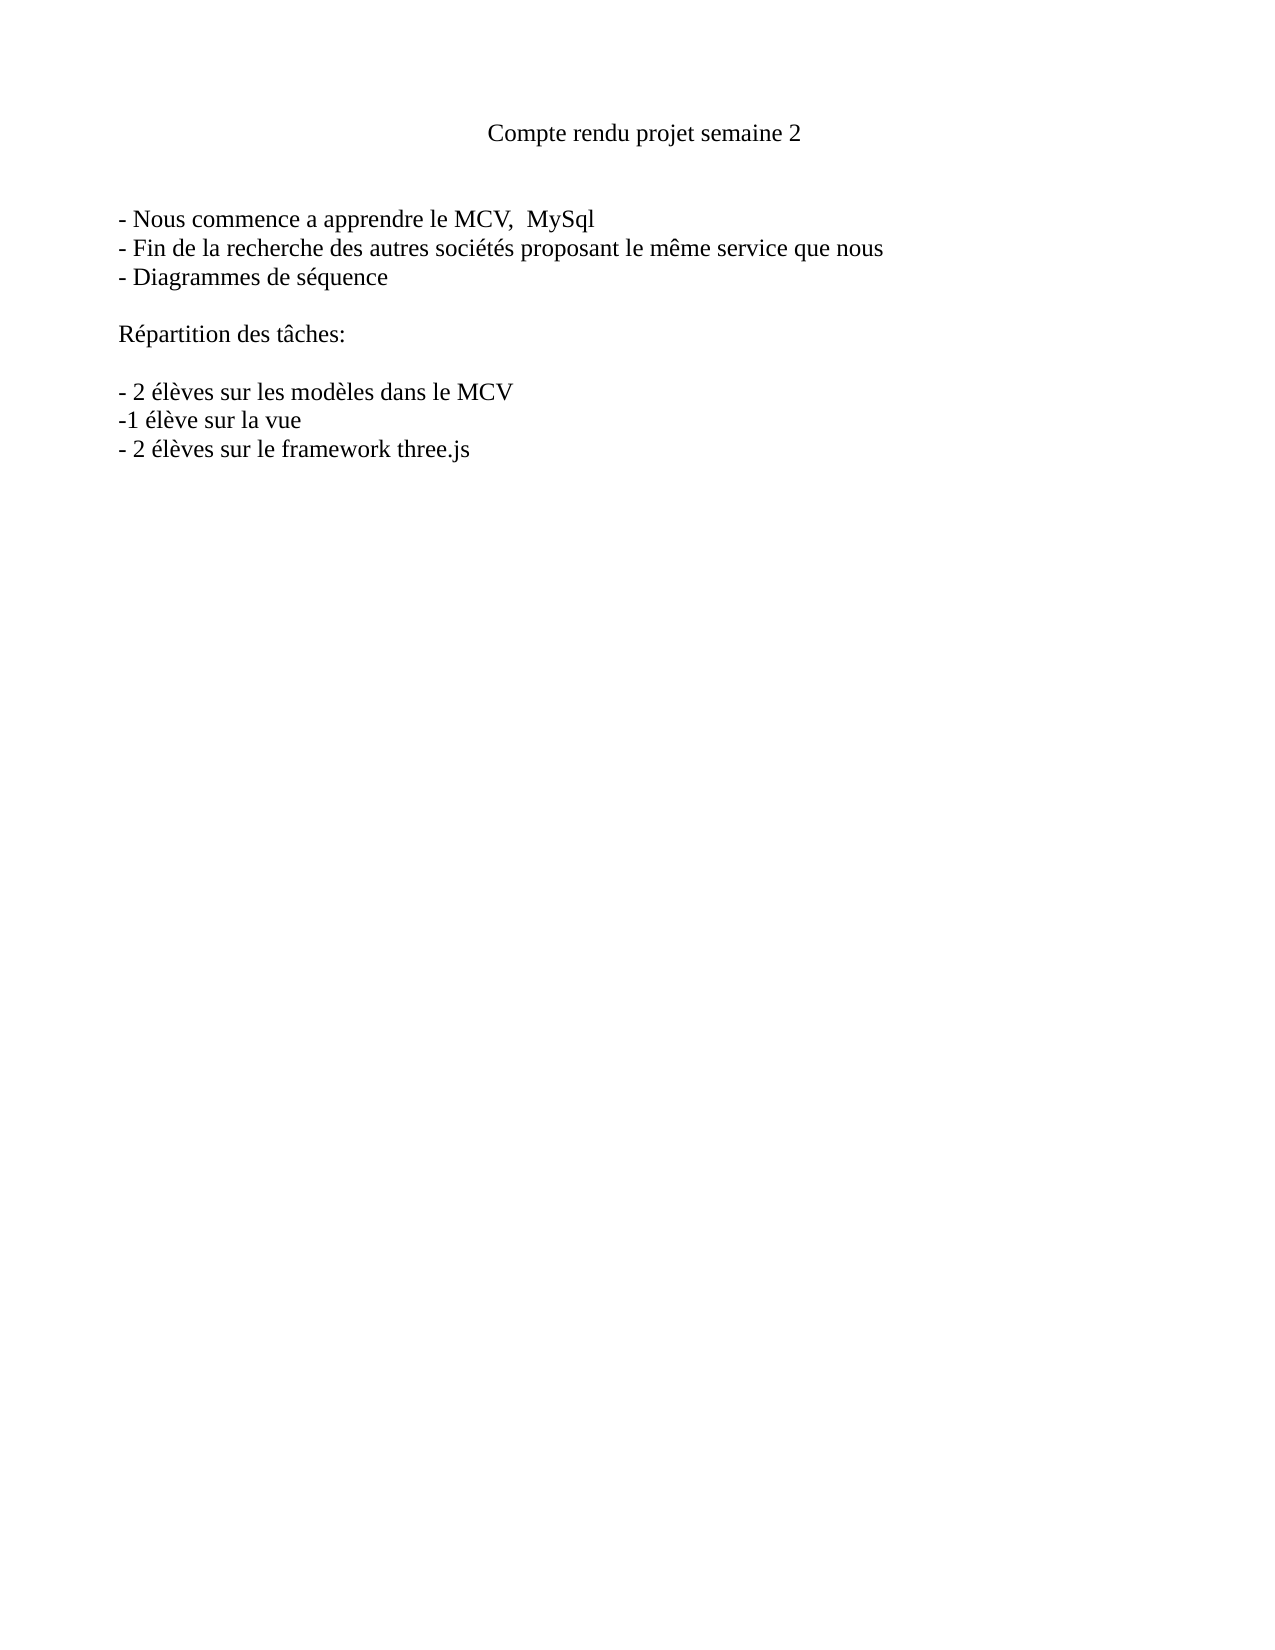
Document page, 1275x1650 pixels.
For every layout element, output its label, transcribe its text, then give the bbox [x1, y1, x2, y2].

text - 2 élèves sur le framework three.js [118, 434, 1157, 463]
text - Fin de la recherche des autres sociétés proposant le même service que nous [118, 233, 1157, 262]
text - Diagrammes de séquence [118, 262, 1157, 291]
text Compte rendu projet semaine 2 [118, 118, 1157, 147]
text - 2 élèves sur les modèles dans le MCV [118, 377, 1157, 406]
text -1 élève sur la vue [118, 406, 1157, 434]
text Répartition des tâches: [118, 319, 1157, 348]
text - Nous commence a apprendre le MCV, MySql [118, 204, 1157, 233]
